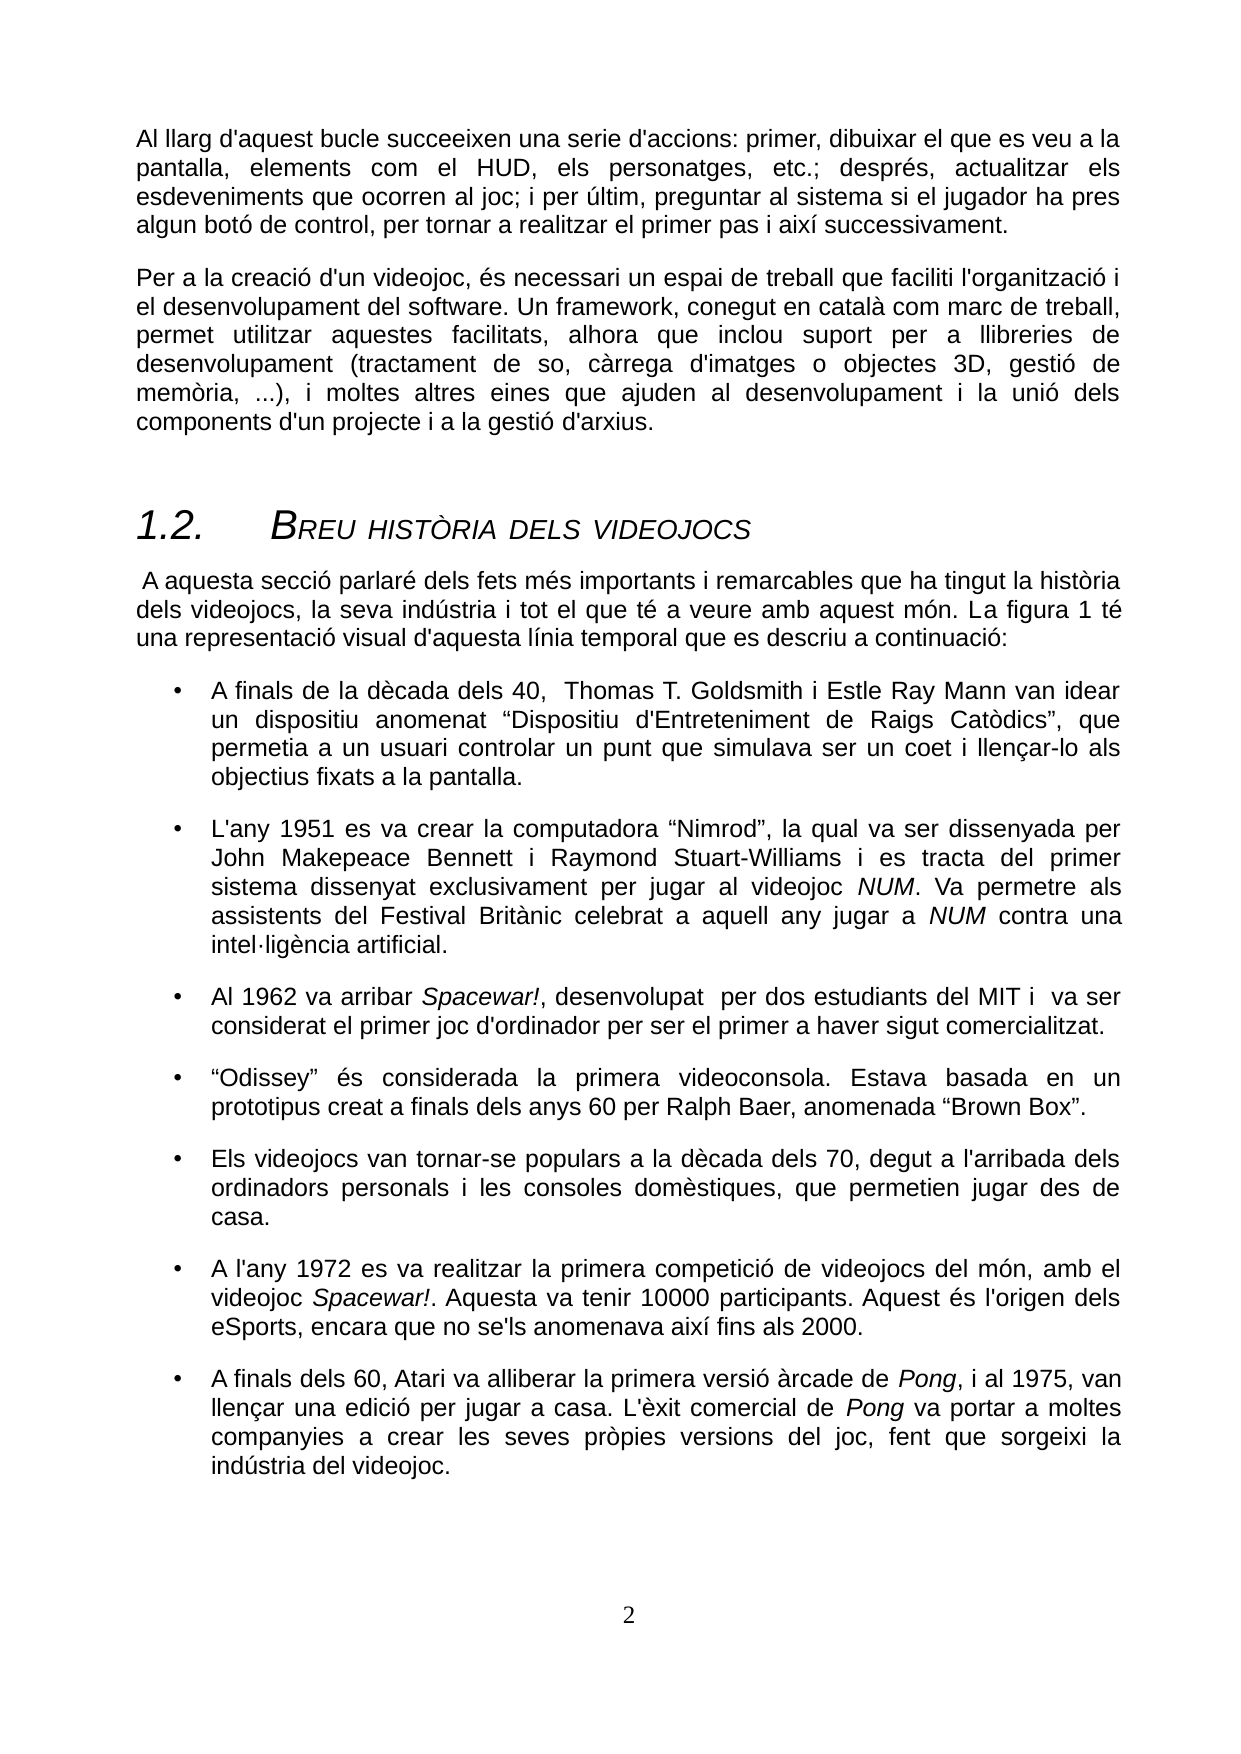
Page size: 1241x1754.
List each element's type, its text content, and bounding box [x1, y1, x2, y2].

text Al llarg d'aquest bucle succeeixen una serie d'accions: primer, dibuixar el que es veu a la pantalla, elements com el HUD, els personatges, etc.; després, actualitzar els esdeveniments que ocorren al joc; i per últim, preguntar al sistema si el jugador ha pres algun botó de control, per tornar a realitzar el primer pas i així successivament. [136, 124, 1122, 239]
list A finals dels 60, Atari va alliberar la primera versió àrcade de Pong, i al 1975, van llençar una edició per jugar a casa. L'èxit comercial de Pong va portar a moltes companyies a crear les seves pròpies versions del joc, fent que sorgeixi la indústria del videojoc. [173, 1364, 1122, 1479]
text Per a la creació d'un videojoc, és necessari un espai de treball que faciliti l'organització i el desenvolupament del software. Un framework, conegut en català com marc de treball, permet utilitzar aquestes facilitats, alhora que inclou suport per a llibreries de desenvolupament (tractament de so, càrrega d'imatges o objectes 3D, gestió de memòria, ...), i moltes altres eines que ajuden al desenvolupament i la unió dels components d'un projecte i a la gestió d'arxius. [136, 263, 1122, 435]
list L'any 1951 es va crear la computadora “Nimrod”, la qual va ser dissenyada per John Makepeace Bennett i Raymond Stuart-Williams i es tracta del primer sistema dissenyat exclusivament per jugar al videojoc NUM. Va permetre als assistents del Festival Britànic celebrat a aquell any jugar a NUM contra una intel·ligència artificial. [173, 814, 1122, 958]
list Al 1962 va arribar Spacewar!, desenvolupat per dos estudiants del MIT i va ser considerat el primer joc d'ordinador per ser el primer a haver sigut comercialitzat. [173, 982, 1122, 1039]
text A aquesta secció parlaré dels fets més importants i remarcables que ha tingut la història dels videojocs, la seva indústria i tot el que té a veure amb aquest món. La figura 1 té una representació visual d'aquesta línia temporal que es descriu a continuació: [136, 566, 1122, 652]
list “Odissey” és considerada la primera videoconsola. Estava basada en un prototipus creat a finals dels anys 60 per Ralph Baer, anomenada “Brown Box”. [173, 1063, 1122, 1121]
list A l'any 1972 es va realitzar la primera competició de videojocs del món, amb el videojoc Spacewar!. Aquesta va tenir 10000 participants. Aquest és l'origen dels eSports, encara que no se'ls anomenava així fins als 2000. [173, 1254, 1122, 1341]
subtitle Breu història dels videojocs [136, 500, 1122, 548]
list A finals de la dècada dels 40, Thomas T. Goldsmith i Estle Ray Mann van idear un dispositiu anomenat “Dispositiu d'Entreteniment de Raigs Catòdics”, que permetia a un usuari controlar un punt que simulava ser un coet i llençar-lo als objectius fixats a la pantalla. [173, 676, 1122, 791]
list Els videojocs van tornar-se populars a la dècada dels 70, degut a l'arribada dels ordinadors personals i les consoles domèstiques, que permetien jugar des de casa. [173, 1144, 1122, 1231]
